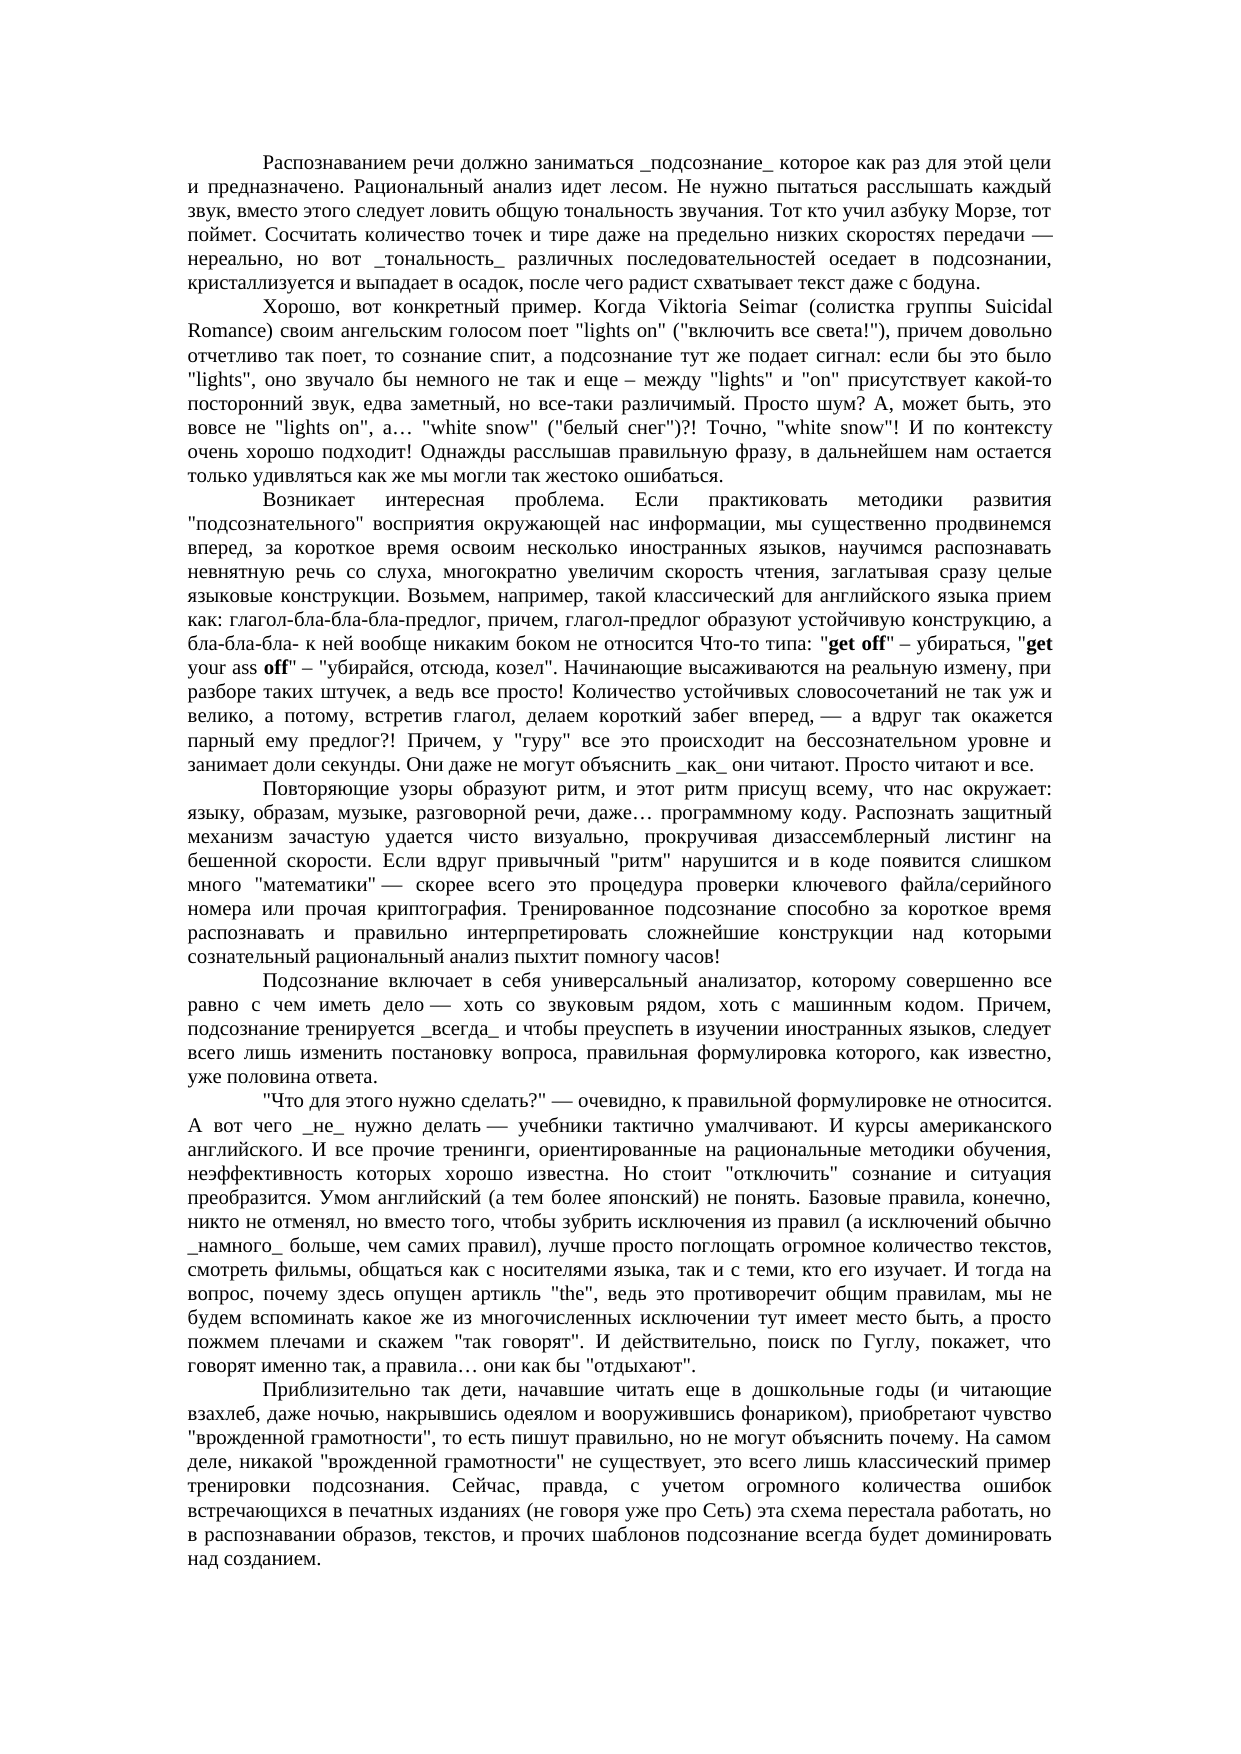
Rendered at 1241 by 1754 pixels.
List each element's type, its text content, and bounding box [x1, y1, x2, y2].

text Распознаванием речи должно заниматься _подсознание_ которое как раз для этой цели и предназначено. Рациональный анализ идет лесом. Не нужно пытаться расслышать каждый звук, вместо этого следует ловить общую тональность звучания. Тот кто учил азбуку Морзе, тот поймет. Сосчитать количество точек и тире даже на предельно низких скоростях передачи — нереально, но вот _тональность_ различных последовательностей оседает в подсознании, кристаллизуется и выпадает в осадок, после чего радист схватывает текст даже с бодуна. [187, 150, 1053, 294]
text "Что для этого нужно сделать?" — очевидно, к правильной формулировке не относится. А вот чего _не_ нужно делать — учебники тактично умалчивают. И курсы американского английского. И все прочие тренинги, ориентированные на рациональные методики обучения, неэффективность которых хорошо известна. Но стоит "отключить" сознание и ситуация преобразится. Умом английский (а тем более японский) не понять. Базовые правила, конечно, никто не отменял, но вместо того, чтобы зубрить исключения из правил (а исключений обычно _намного_ больше, чем самих правил), лучше просто поглощать огромное количество текстов, смотреть фильмы, общаться как с носителями языка, так и с теми, кто его изучает. И тогда на вопрос, почему здесь опущен артикль "the", ведь это противоречит общим правилам, мы не будем вспоминать какое же из многочисленных исключении тут имеет место быть, а просто пожмем плечами и скажем "так говорят". И действительно, поиск по Гуглу, покажет, что говорят именно так, а правила… они как бы "отдыхают". [187, 1088, 1053, 1377]
text Приблизительно так дети, начавшие читать еще в дошкольные годы (и читающие взахлеб, даже ночью, накрывшись одеялом и вооружившись фонариком), приобретают чувство "врожденной грамотности", то есть пишут правильно, но не могут объяснить почему. На самом деле, никакой "врожденной грамотности" не существует, это всего лишь классический пример тренировки подсознания. Сейчас, правда, с учетом огромного количества ошибок встречающихся в печатных изданиях (не говоря уже про Сеть) эта схема перестала работать, но в распознавании образов, текстов, и прочих шаблонов подсознание всегда будет доминировать над созданием. [187, 1377, 1053, 1570]
text Хорошо, вот конкретный пример. Когда Viktoria Seimar (солистка группы Suicidal Romance) своим ангельским голосом поет "lights on" ("включить все света!"), причем довольно отчетливо так поет, то сознание спит, а подсознание тут же подает сигнал: если бы это было "lights", оно звучало бы немного не так и еще – между "lights" и "on" присутствует какой-то посторонний звук, едва заметный, но все-таки различимый. Просто шум? А, может быть, это вовсе не "lights on", а… "white snow" ("белый снег")?! Точно, "white snow"! И по контексту очень хорошо подходит! Однажды расслышав правильную фразу, в дальнейшем нам остается только удивляться как же мы могли так жестоко ошибаться. [187, 294, 1053, 487]
text Повторяющие узоры образуют ритм, и этот ритм присущ всему, что нас окружает: языку, образам, музыке, разговорной речи, даже… программному коду. Распознать защитный механизм зачастую удается чисто визуально, прокручивая дизассемблерный листинг на бешенной скорости. Если вдруг привычный "ритм" нарушится и в коде появится слишком много "математики" — скорее всего это процедура проверки ключевого файла/серийного номера или прочая криптография. Тренированное подсознание способно за короткое время распознавать и правильно интерпретировать сложнейшие конструкции над которыми сознательный рациональный анализ пыхтит помногу часов! [187, 776, 1053, 968]
text Возникает интересная проблема. Если практиковать методики развития "подсознательного" восприятия окружающей нас информации, мы существенно продвинемся вперед, за короткое время освоим несколько иностранных языков, научимся распознавать невнятную речь со слуха, многократно увеличим скорость чтения, заглатывая сразу целые языковые конструкции. Возьмем, например, такой классический для английского языка прием как: глагол-бла-бла-бла-предлог, причем, глагол-предлог образуют устойчивую конструкцию, а бла-бла-бла- к ней вообще никаким боком не относится Что-то типа: "get off" – убираться, "get your ass off" – "убирайся, отсюда, козел". Начинающие высаживаются на реальную измену, при разборе таких штучек, а ведь все просто! Количество устойчивых словосочетаний не так уж и велико, а потому, встретив глагол, делаем короткий забег вперед, — а вдруг так окажется парный ему предлог?! Причем, у "гуру" все это происходит на бессознательном уровне и занимает доли секунды. Они даже не могут объяснить _как_ они читают. Просто читают и все. [187, 487, 1053, 776]
text Подсознание включает в себя универсальный анализатор, которому совершенно все равно с чем иметь дело — хоть со звуковым рядом, хоть с машинным кодом. Причем, подсознание тренируется _всегда_ и чтобы преуспеть в изучении иностранных языков, следует всего лишь изменить постановку вопроса, правильная формулировка которого, как известно, уже половина ответа. [187, 968, 1053, 1088]
